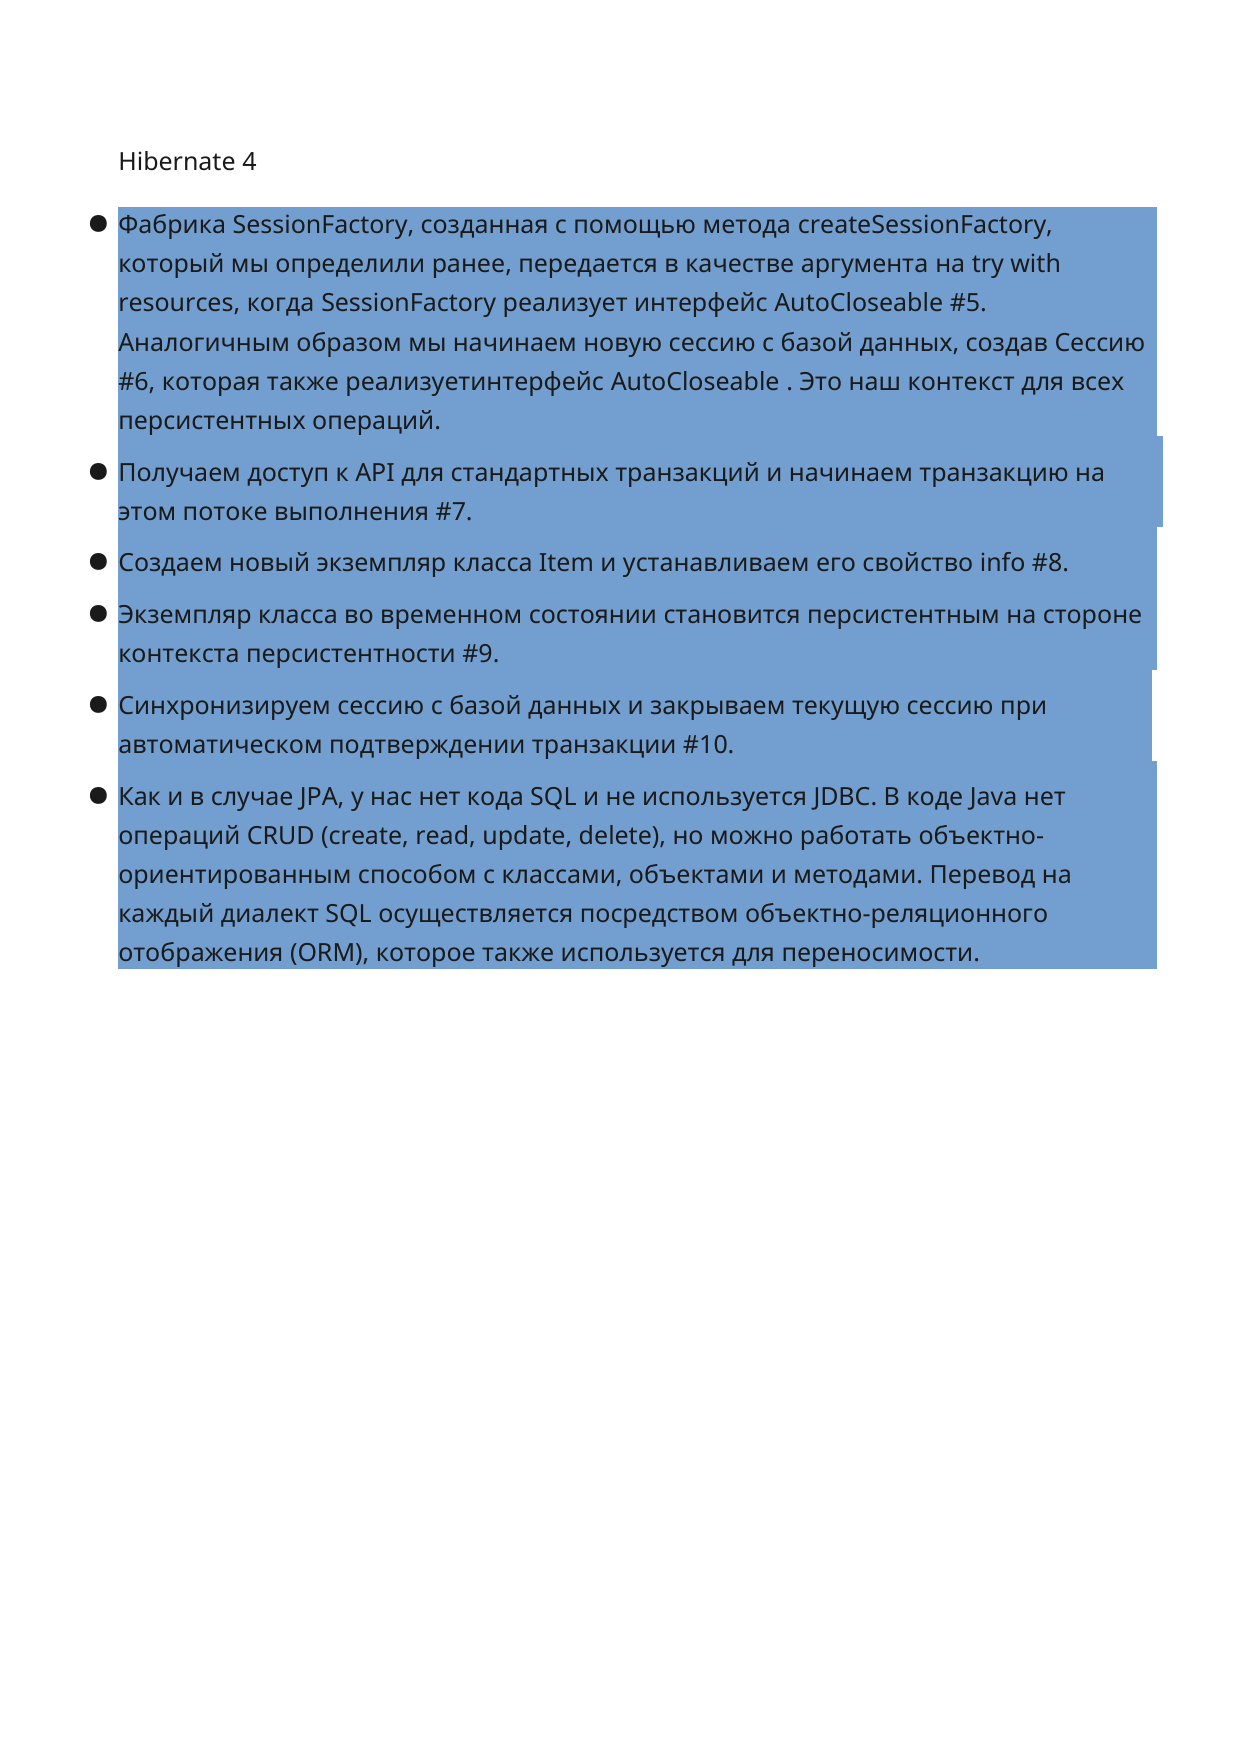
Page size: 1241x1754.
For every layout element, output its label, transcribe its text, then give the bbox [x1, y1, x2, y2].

list Синхронизируем сессию с базой данных и закрываем текущую сессию при автоматическом подтверждении транзакции #10. [118, 687, 1152, 761]
list Создаем новый экземпляр класса Item и устанавливаем его свойство info #8. [118, 545, 1157, 579]
list Фабрика SessionFactory, созданная с помощью метода createSessionFactory, который мы определили ранее, передается в качестве аргумента на try with resources, когда SessionFactory реализует интерфейс AutoCloseable #5. Аналогичным образом мы начинаем новую сессию с базой данных, создав Сессию #6, которая также реализуетинтерфейс AutoCloseable . Это наш контекст для всех персистентных операций. [118, 207, 1157, 437]
list Экземпляр класса во временном состоянии становится персистентным на стороне контекста персистентности #9. [118, 597, 1157, 670]
list Как и в случае JPA, у нас нет кода SQL и не используется JDBC. В коде Java нет операций CRUD (create, read, update, delete), но можно работать объектно-ориентированным способом с классами, объектами и методами. Перевод на каждый диалект SQL осуществляется посредством объектно-реляционного отображения (ORM), которое также используется для переносимости. [118, 778, 1157, 969]
list Получаем доступ к API для стандартных транзакций и начинаем транзакцию на этом потоке выполнения #7. [118, 454, 1163, 527]
